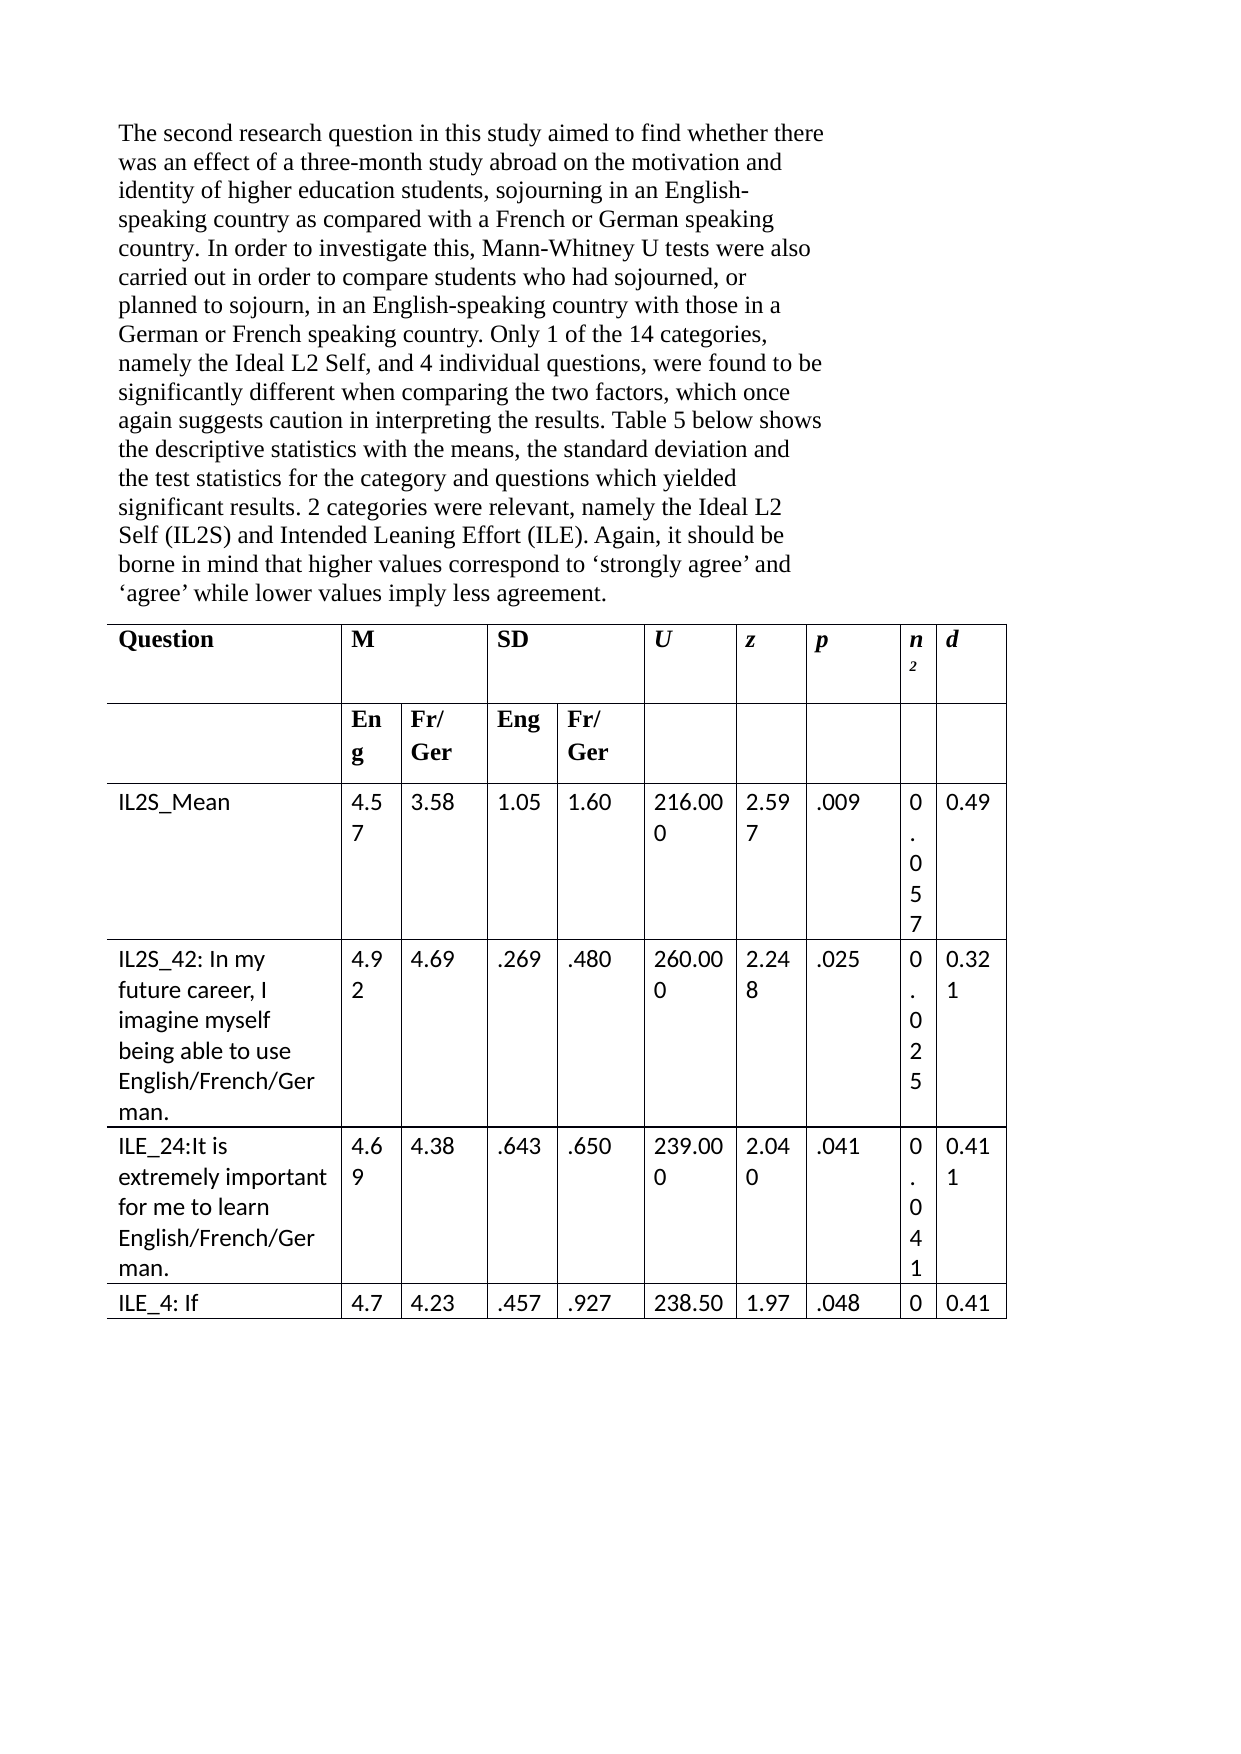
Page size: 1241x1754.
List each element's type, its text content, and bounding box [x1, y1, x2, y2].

text The second research question in this study aimed to find whether there was an effect of a three-month study abroad on the motivation and identity of higher education students, sojourning in an English-speaking country as compared with a French or German speaking country. In order to investigate this, Mann-Whitney U tests were also carried out in order to compare students who had sojourned, or planned to sojourn, in an English-speaking country with those in a German or French speaking country. Only 1 of the 14 categories, namely the Ideal L2 Self, and 4 individual questions, were found to be significantly different when comparing the two factors, which once again suggests caution in interpreting the results. Table 5 below shows the descriptive statistics with the means, the standard deviation and the test statistics for the category and questions which yielded significant results. 2 categories were relevant, namely the Ideal L2 Self (IL2S) and Intended Leaning Effort (ILE). Again, it should be borne in mind that higher values correspond to ‘strongly agree’ and ‘agree’ while lower values imply less agreement. [118, 118, 827, 607]
table_cell [737, 704, 806, 782]
table_cell .041 [807, 1128, 900, 1283]
table_cell Eng [488, 704, 557, 782]
table_header z [737, 625, 806, 703]
table_header p [807, 625, 900, 703]
table_header U [645, 625, 736, 703]
table_cell 0.49 [937, 784, 1006, 939]
table_cell 4.92 [342, 940, 401, 1126]
table_cell 0.41 [937, 1284, 1006, 1318]
table_cell ILE_24:It is extremely important for me to learn English/French/German. [107, 1128, 341, 1283]
table_cell .048 [807, 1284, 900, 1318]
table_header Question [107, 625, 341, 703]
table_cell 216.000 [645, 784, 736, 939]
table_cell 238.50 [645, 1284, 736, 1318]
table_cell 0 [901, 1284, 936, 1318]
table_cell 4.23 [402, 1284, 487, 1318]
table_cell .650 [558, 1128, 644, 1283]
table_cell [807, 704, 900, 782]
table_cell .025 [807, 940, 900, 1126]
table_cell 1.60 [558, 784, 644, 939]
table_cell Fr/Ger [558, 704, 644, 782]
table_cell .457 [488, 1284, 557, 1318]
table_cell [901, 704, 936, 782]
table_header M [342, 625, 487, 703]
table_header SD [488, 625, 644, 703]
table_cell 2.248 [737, 940, 806, 1126]
table_cell 1.97 [737, 1284, 806, 1318]
table_cell 4.69 [342, 1128, 401, 1283]
table_cell .480 [558, 940, 644, 1126]
table_cell 0.041 [901, 1128, 936, 1283]
table_cell 2.597 [737, 784, 806, 939]
table_cell 1.05 [488, 784, 557, 939]
table_header n2 [901, 625, 936, 703]
table_cell [645, 704, 736, 782]
table_cell 4.7 [342, 1284, 401, 1318]
table_cell 0.025 [901, 940, 936, 1126]
table_cell 2.040 [737, 1128, 806, 1283]
table_cell 0.321 [937, 940, 1006, 1126]
table_cell Fr/Ger [402, 704, 487, 782]
table_cell IL2S_42: In my future career, I imagine myself being able to use English/French/German. [107, 940, 341, 1126]
table_cell ILE_4: If [107, 1284, 341, 1318]
table_cell [107, 704, 341, 782]
table_cell 3.58 [402, 784, 487, 939]
table_cell 4.69 [402, 940, 487, 1126]
table_cell IL2S_Mean [107, 784, 341, 939]
table_header d [937, 625, 1006, 703]
table_cell .643 [488, 1128, 557, 1283]
table_cell .009 [807, 784, 900, 939]
table_cell Eng [342, 704, 401, 782]
table_cell 4.57 [342, 784, 401, 939]
table_cell .927 [558, 1284, 644, 1318]
table_cell 239.000 [645, 1128, 736, 1283]
table_cell 4.38 [402, 1128, 487, 1283]
table_cell 0.411 [937, 1128, 1006, 1283]
table_cell 260.000 [645, 940, 736, 1126]
table_cell .269 [488, 940, 557, 1126]
table_cell 0.057 [901, 784, 936, 939]
table_cell [937, 704, 1006, 782]
